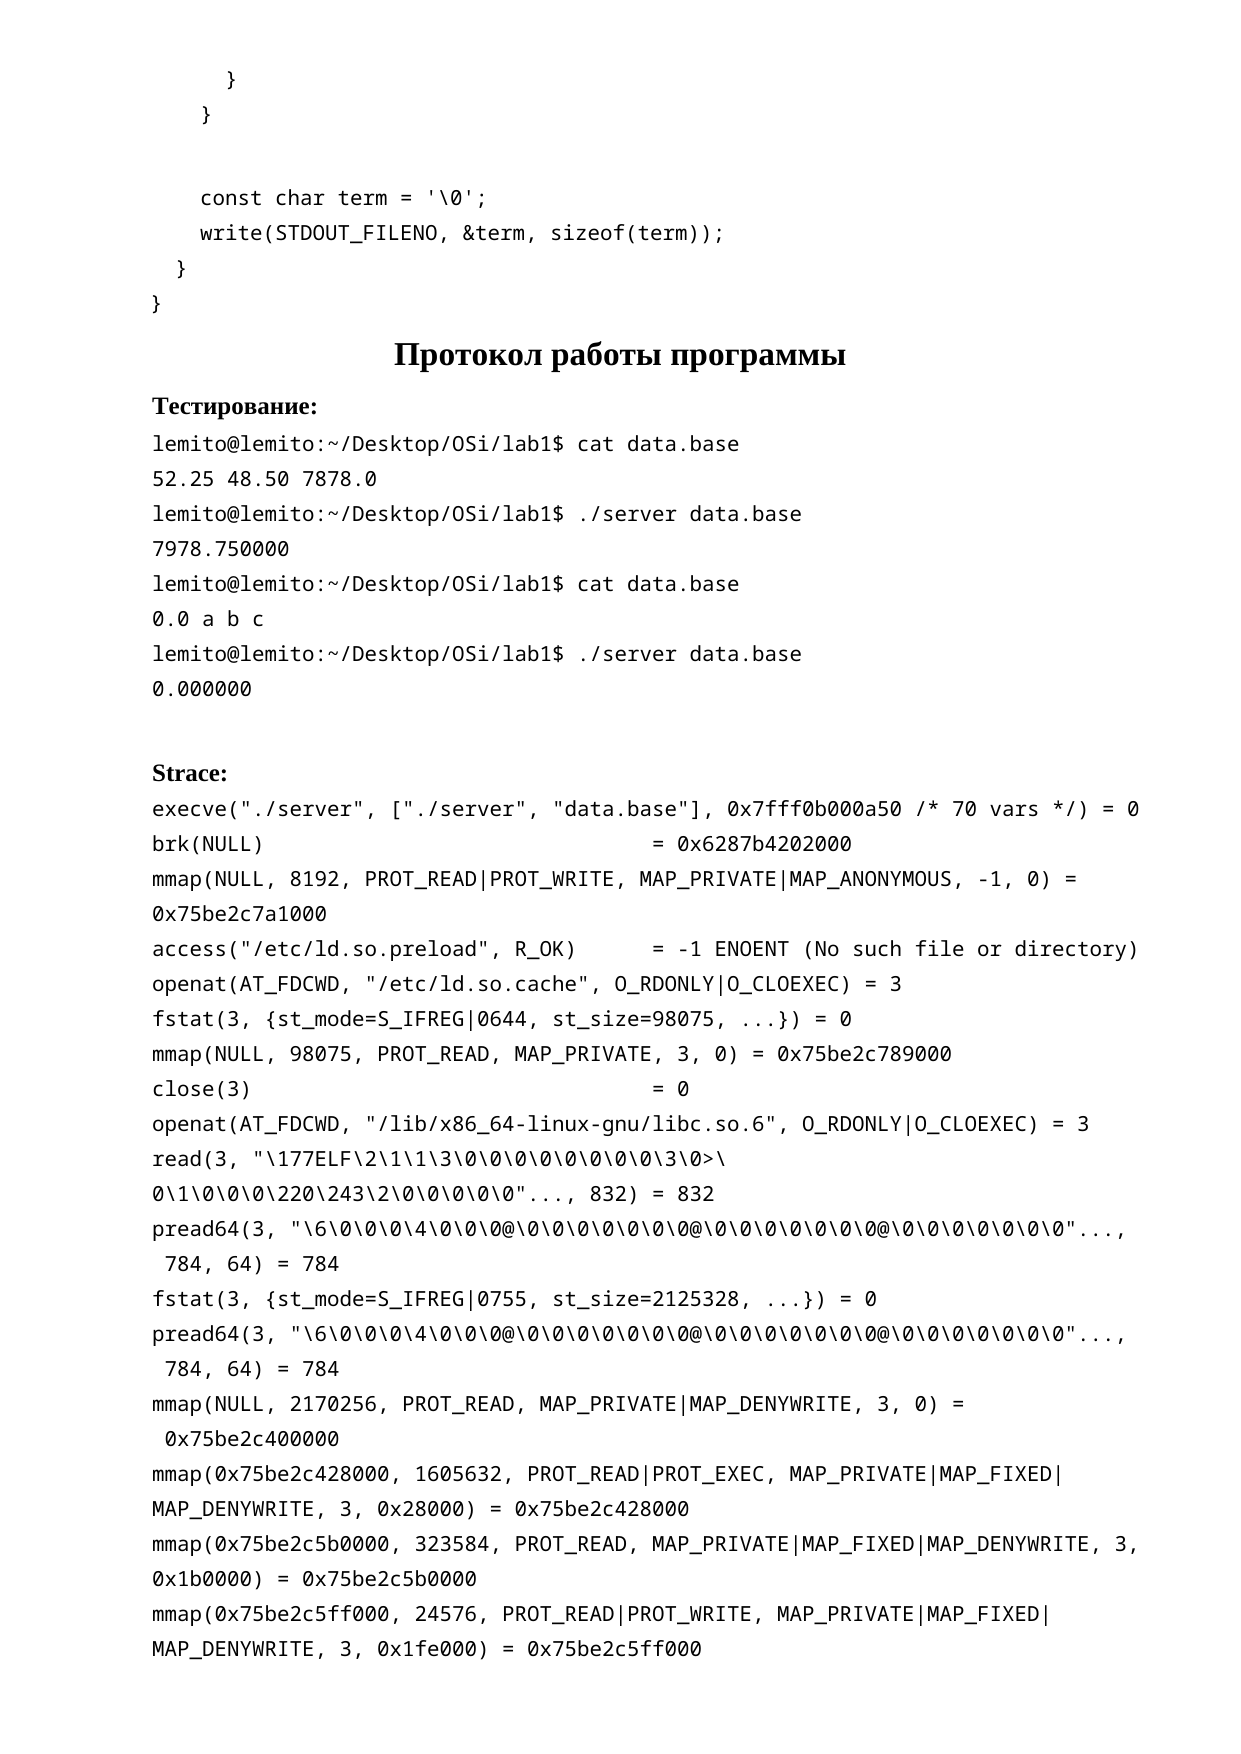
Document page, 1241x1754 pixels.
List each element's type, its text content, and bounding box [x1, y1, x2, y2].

text Strace: [93, 770, 1147, 784]
text mmap(0x75be2c5ff000, 24576, PROT_READ|PROT_WRITE, MAP_PRIVATE|MAP_FIXED| [621, 1610, 919, 1624]
text access("/etc/ld.so.preload", R_OK) = -1 ENOENT (No such file or directory) [570, 945, 809, 959]
text openat(AT_FDCWD, "/etc/ld.so.cache", O_RDONLY|O_CLOEXEC) = 3 [845, 980, 1147, 994]
text mmap(0x75be2c5ff000, 24576, PROT_READ|PROT_WRITE, MAP_PRIVATE|MAP_FIXED| [208, 1610, 619, 1624]
text openat(AT_FDCWD, "/etc/ld.so.cache", O_RDONLY|O_CLOEXEC) = 3 [721, 980, 845, 994]
text mmap(0x75be2c5b0000, 323584, PROT_READ, MAP_PRIVATE|MAP_FIXED|MAP_DENYWRITE, 3, [796, 1540, 919, 1554]
text fstat(3, {st_mode=S_IFREG|0644, st_size=98075, ...}) = 0 [471, 1015, 784, 1029]
text 0x75be2c400000 [93, 1435, 1147, 1449]
text pread64(3, "\6\0\0\0\4\0\0\0@\0\0\0\0\0\0\0@\0\0\0\0\0\0\0@\0\0\0\0\0\0\0"..., [245, 1225, 1147, 1239]
text mmap(NULL, 98075, PROT_READ, MAP_PRIVATE, 3, 0) = 0x75be2c789000 [208, 1050, 733, 1064]
text write(STDOUT_FILENO, &term, sizeof(term)); [268, 229, 632, 243]
text lemito@lemito:~/Desktop/OSi/lab1$ ./server data.base [430, 650, 1147, 664]
text lemito@lemito:~/Desktop/OSi/lab1$ cat data.base [430, 440, 1147, 454]
text mmap(NULL, 98075, PROT_READ, MAP_PRIVATE, 3, 0) = 0x75be2c789000 [733, 1050, 1147, 1064]
text lemito@lemito:~/Desktop/OSi/lab1$ cat data.base [93, 440, 429, 454]
text access("/etc/ld.so.preload", R_OK) = -1 ENOENT (No such file or directory) [233, 945, 391, 959]
text mmap(0x75be2c5b0000, 323584, PROT_READ, MAP_PRIVATE|MAP_FIXED|MAP_DENYWRITE, 3, [921, 1540, 1147, 1554]
text execve("./server", ["./server", "data.base"], 0x7fff0b000a50 /* 70 vars */) = 0 [233, 805, 394, 819]
text read(3, "\177ELF\2\1\1\3\0\0\0\0\0\0\0\0\3\0>\ [208, 1155, 1147, 1169]
text MAP_DENYWRITE, 3, 0x1fe000) = 0x75be2c5ff000 [93, 1645, 483, 1659]
text 52.25 48.50 7878.0 [93, 475, 1147, 489]
text lemito@lemito:~/Desktop/OSi/lab1$ cat data.base [430, 580, 1147, 594]
text brk(NULL) = 0x6287b4202000 [195, 840, 258, 854]
text read(3, "\177ELF\2\1\1\3\0\0\0\0\0\0\0\0\3\0>\ [93, 1155, 209, 1169]
text 7978.750000 [93, 545, 1147, 559]
text brk(NULL) = 0x6287b4202000 [93, 840, 196, 854]
text 0.0 a b c [93, 615, 1147, 629]
text mmap(0x75be2c5b0000, 323584, PROT_READ, MAP_PRIVATE|MAP_FIXED|MAP_DENYWRITE, 3, [208, 1540, 794, 1554]
text mmap(0x75be2c5ff000, 24576, PROT_READ|PROT_WRITE, MAP_PRIVATE|MAP_FIXED| [921, 1610, 1044, 1624]
text fstat(3, {st_mode=S_IFREG|0644, st_size=98075, ...}) = 0 [795, 1015, 1147, 1029]
text 0.000000 [93, 685, 1147, 699]
text lemito@lemito:~/Desktop/OSi/lab1$ cat data.base [93, 580, 429, 594]
text fstat(3, {st_mode=S_IFREG|0644, st_size=98075, ...}) = 0 [93, 1015, 221, 1029]
text access("/etc/ld.so.preload", R_OK) = -1 ENOENT (No such file or directory) [808, 945, 1119, 959]
text const char term = '\0'; [150, 194, 1147, 208]
text MAP_DENYWRITE, 3, 0x28000) = 0x75be2c428000 [470, 1505, 1147, 1519]
text close(3) = 0 [245, 1085, 1147, 1099]
text mmap(0x75be2c428000, 1605632, PROT_READ|PROT_EXEC, MAP_PRIVATE|MAP_FIXED| [646, 1470, 932, 1484]
text mmap(NULL, 8192, PROT_READ|PROT_WRITE, MAP_PRIVATE|MAP_ANONYMOUS, -1, 0) = [784, 875, 1045, 889]
text } [206, 110, 1147, 124]
text mmap(NULL, 2170256, PROT_READ, MAP_PRIVATE|MAP_DENYWRITE, 3, 0) = [93, 1400, 191, 1414]
text write(STDOUT_FILENO, &term, sizeof(term)); [631, 229, 693, 243]
text pread64(3, "\6\0\0\0\4\0\0\0@\0\0\0\0\0\0\0@\0\0\0\0\0\0\0@\0\0\0\0\0\0\0"..., [245, 1330, 1147, 1344]
text close(3) = 0 [93, 1085, 221, 1099]
text 784, 64) = 784 [93, 1365, 258, 1379]
text fstat(3, {st_mode=S_IFREG|0755, st_size=2125328, ...}) = 0 [471, 1295, 809, 1309]
text lemito@lemito:~/Desktop/OSi/lab1$ ./server data.base [430, 510, 1147, 524]
text } [150, 299, 157, 313]
text write(STDOUT_FILENO, &term, sizeof(term)); [706, 229, 1147, 243]
text mmap(NULL, 8192, PROT_READ|PROT_WRITE, MAP_PRIVATE|MAP_ANONYMOUS, -1, 0) = [208, 875, 482, 889]
text openat(AT_FDCWD, "/lib/x86_64-linux-gnu/libc.so.6", O_RDONLY|O_CLOEXEC) = 3 [1033, 1120, 1147, 1134]
text fstat(3, {st_mode=S_IFREG|0644, st_size=98075, ...}) = 0 [270, 1015, 469, 1029]
text 784, 64) = 784 [93, 1260, 258, 1274]
text MAP_DENYWRITE, 3, 0x1fe000) = 0x75be2c5ff000 [483, 1645, 1147, 1659]
text mmap(0x75be2c428000, 1605632, PROT_READ|PROT_EXEC, MAP_PRIVATE|MAP_FIXED| [934, 1470, 1057, 1484]
text openat(AT_FDCWD, "/etc/ld.so.cache", O_RDONLY|O_CLOEXEC) = 3 [233, 980, 719, 994]
text openat(AT_FDCWD, "/lib/x86_64-linux-gnu/libc.so.6", O_RDONLY|O_CLOEXEC) = 3 [233, 1120, 611, 1134]
text openat(AT_FDCWD, "/lib/x86_64-linux-gnu/libc.so.6", O_RDONLY|O_CLOEXEC) = 3 [909, 1120, 1033, 1134]
text mmap(NULL, 2170256, PROT_READ, MAP_PRIVATE|MAP_DENYWRITE, 3, 0) = [208, 1400, 682, 1414]
text Тестирование: [93, 391, 1147, 419]
text 0x75be2c7a1000 [93, 910, 1147, 924]
text access("/etc/ld.so.preload", R_OK) = -1 ENOENT (No such file or directory) [93, 945, 234, 959]
text execve("./server", ["./server", "data.base"], 0x7fff0b000a50 /* 70 vars */) = 0 [93, 805, 234, 819]
text fstat(3, {st_mode=S_IFREG|0755, st_size=2125328, ...}) = 0 [820, 1295, 1147, 1309]
text 784, 64) = 784 [258, 1365, 1147, 1379]
text mmap(0x75be2c428000, 1605632, PROT_READ|PROT_EXEC, MAP_PRIVATE|MAP_FIXED| [208, 1470, 644, 1484]
text } [181, 264, 1147, 278]
text mmap(NULL, 2170256, PROT_READ, MAP_PRIVATE|MAP_DENYWRITE, 3, 0) = [684, 1400, 933, 1414]
text write(STDOUT_FILENO, &term, sizeof(term)); [150, 229, 269, 243]
text mmap(NULL, 2170256, PROT_READ, MAP_PRIVATE|MAP_DENYWRITE, 3, 0) = [933, 1400, 1147, 1414]
text 0\1\0\0\0\220\243\2\0\0\0\0\0"..., 832) = 832 [93, 1190, 633, 1204]
text brk(NULL) = 0x6287b4202000 [258, 840, 1147, 854]
text } [231, 75, 1147, 89]
text 784, 64) = 784 [258, 1260, 1147, 1274]
text mmap(NULL, 98075, PROT_READ, MAP_PRIVATE, 3, 0) = 0x75be2c789000 [93, 1050, 191, 1064]
text } [150, 264, 182, 278]
text } [156, 299, 1147, 313]
text MAP_DENYWRITE, 3, 0x28000) = 0x75be2c428000 [93, 1505, 470, 1519]
text lemito@lemito:~/Desktop/OSi/lab1$ ./server data.base [93, 650, 429, 664]
text close(3) = 0 [220, 1085, 245, 1099]
text fstat(3, {st_mode=S_IFREG|0755, st_size=2125328, ...}) = 0 [93, 1295, 221, 1309]
text access("/etc/ld.so.preload", R_OK) = -1 ENOENT (No such file or directory) [392, 945, 570, 959]
text 0x1b0000) = 0x75be2c5b0000 [93, 1575, 258, 1589]
text Протокол работы программы [93, 334, 1147, 373]
text } [150, 110, 207, 124]
text openat(AT_FDCWD, "/lib/x86_64-linux-gnu/libc.so.6", O_RDONLY|O_CLOEXEC) = 3 [612, 1120, 907, 1134]
text fstat(3, {st_mode=S_IFREG|0755, st_size=2125328, ...}) = 0 [270, 1295, 469, 1309]
text } [150, 75, 232, 89]
text mmap(NULL, 8192, PROT_READ|PROT_WRITE, MAP_PRIVATE|MAP_ANONYMOUS, -1, 0) = [484, 875, 782, 889]
text execve("./server", ["./server", "data.base"], 0x7fff0b000a50 /* 70 vars */) = 0 [696, 805, 1083, 819]
text 0x1b0000) = 0x75be2c5b0000 [258, 1575, 1147, 1589]
text execve("./server", ["./server", "data.base"], 0x7fff0b000a50 /* 70 vars */) = 0 [396, 805, 695, 819]
text lemito@lemito:~/Desktop/OSi/lab1$ ./server data.base [93, 510, 429, 524]
text 0\1\0\0\0\220\243\2\0\0\0\0\0"..., 832) = 832 [633, 1190, 1147, 1204]
